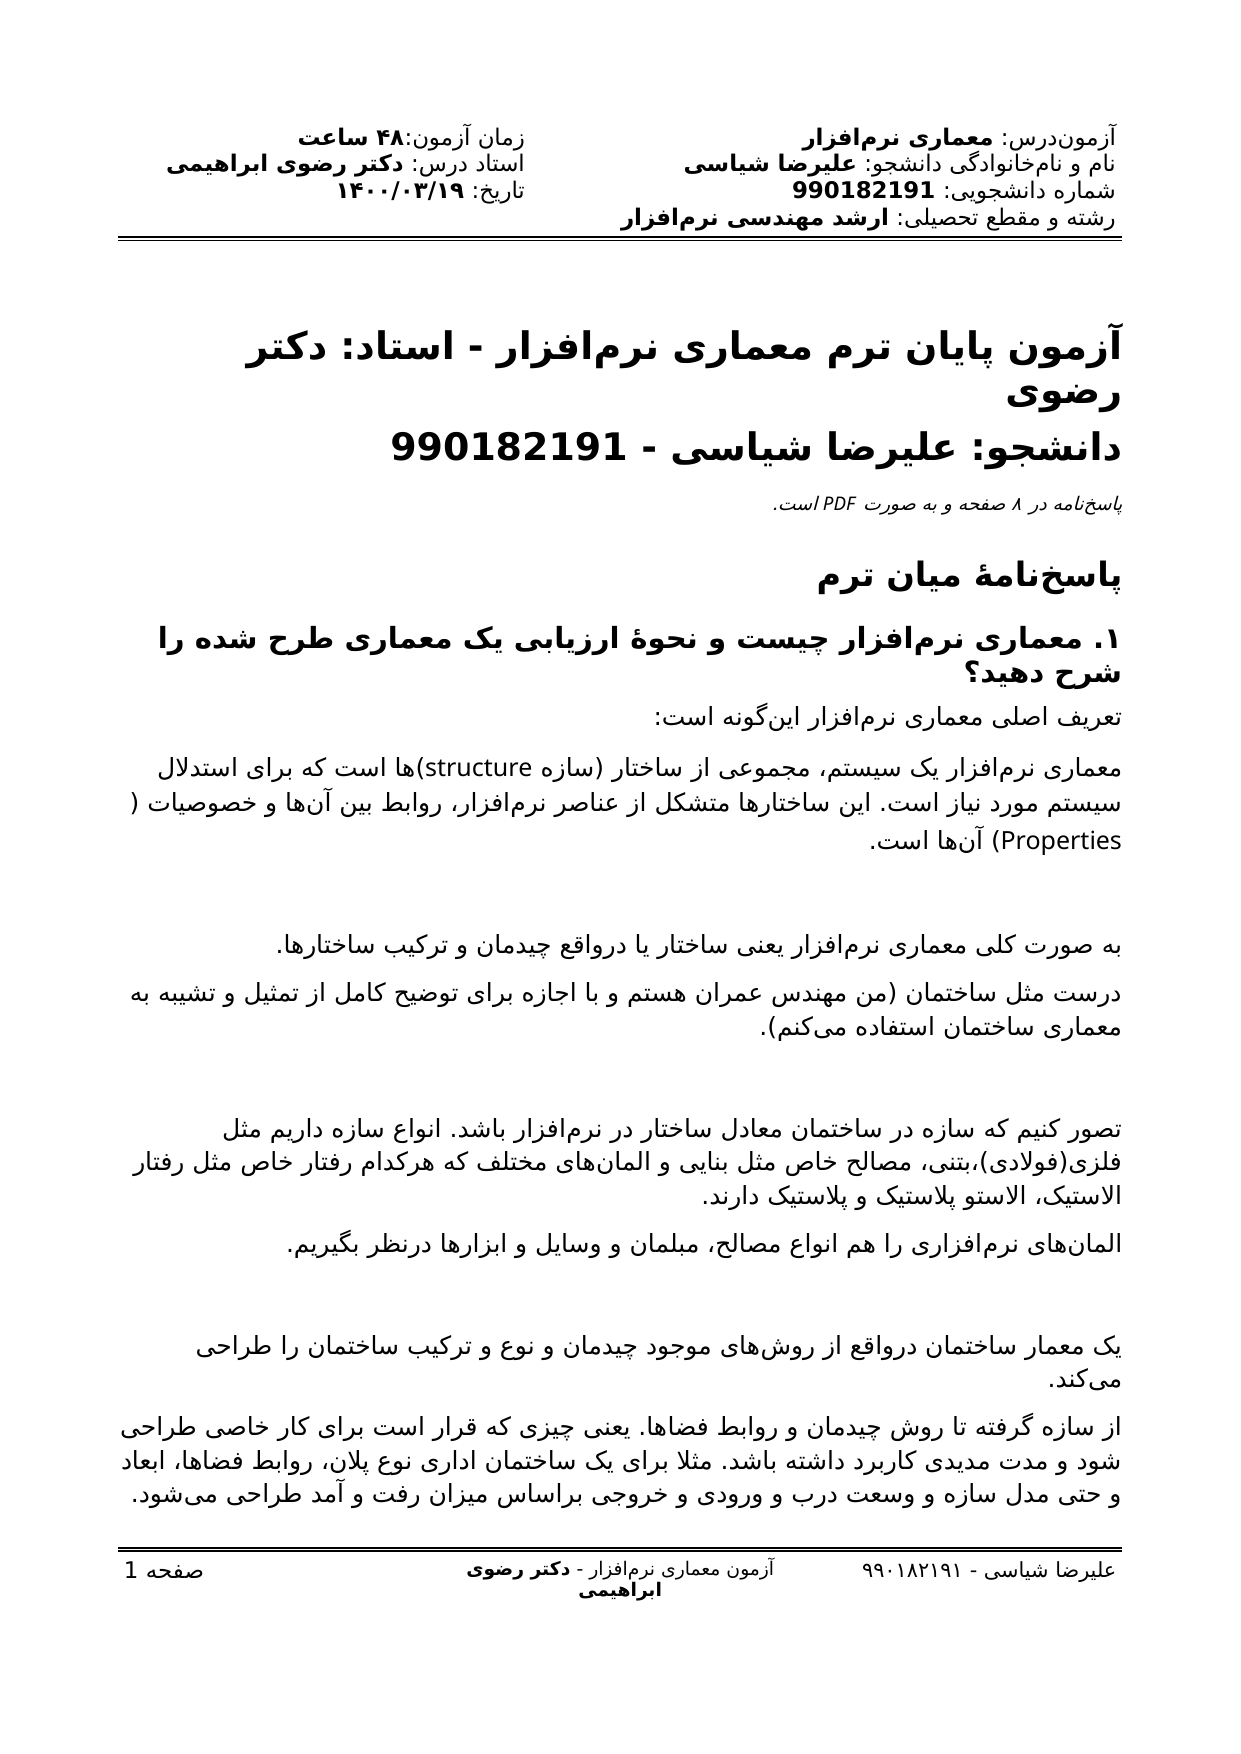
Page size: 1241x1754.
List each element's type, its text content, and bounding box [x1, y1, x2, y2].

subtitle ۱. معماری نرم‌افزار چیست و نحوهٔ ارزیابی یک معماری طرح شده را شرح دهید؟ [118, 621, 1122, 689]
text پاسخ‌نامه در ۸ صفحه و به صورت PDF است. [118, 491, 1122, 516]
subtitle آزمون پایان ترم معماری نرم‌افزار - استاد: دکتر رضوی [118, 324, 1122, 413]
text تصور کنیم که سازه در ساختمان معادل ساختار در نرم‌افزار باشد. انواع سازه داریم مثل فلزی(فولادی)،بتنی، مصالح خاص مثل بنایی و المان‌های مختلف که هرکدام رفتار خاص مثل رفتار الاستیک، الاستو پلاستیک و پلاستیک دارند. [118, 1114, 1122, 1210]
text دانشجو: علیرضا شیاسی - 990182191 [118, 425, 1122, 469]
text المان‌های نرم‌افزاری را هم انواع مصالح، مبلمان و وسایل و ابزارها درنظر بگیریم. [118, 1229, 1122, 1258]
text یک معمار ساختمان درواقع از روش‌های موجود چیدمان و نوع و ترکیب ساختمان را طراحی می‌کند. [118, 1331, 1122, 1393]
text معماری نرم‌افزار یک سیستم، مجموعی از ساختار (سازه structure)‌ها است که برای استدلال سیستم مورد نیاز است. این ساختارها متشکل از عناصر نرم‌افزار، روابط بین آن‌ها و خصوصیات (Properties) آن‌ها است. [118, 750, 1122, 857]
text از سازه گرفته تا روش چیدمان و روابط فضا‌ها. یعنی چیزی که قرار است برای کار خاصی طراحی شود و مدت مدیدی کاربرد داشته باشد. مثلا برای یک ساختمان اداری نوع پلان، روابط فضاها، ابعاد و حتی مدل سازه و وسعت درب و ورودی و خروجی براساس میزان رفت و آمد طراحی می‌شود. بعد از آن اگر معماری به درجه بالاتری بطلبد معماری داخلی که از اجزاء ساختمان گرفته تا حتی شیرآلات را طراحی می‌کند و چیدمان مبلمان (دکوراسیون). در ادامه حتی معماری منظر یا لنداسکیپ نیز انجام می‌شود. یعنی هربار مراحل بهتر و تکمیل‌تر می‌شوند. [118, 1412, 1122, 1509]
text به صورت کلی معماری نرم‌افزار یعنی ساختار یا درواقع چیدمان و ترکیب ساختارها. [118, 930, 1122, 959]
subtitle پاسخ‌نامهٔ میان ترم [118, 555, 1122, 594]
text درست مثل ساختمان (من مهندس عمران هستم و با اجازه برای توضیح کامل از تمثیل و تشیبه به معماری ساختمان استفاده می‌کنم). [118, 978, 1122, 1041]
text تعریف اصلی معماری نرم‌افزار این‌گونه است: [118, 702, 1122, 731]
